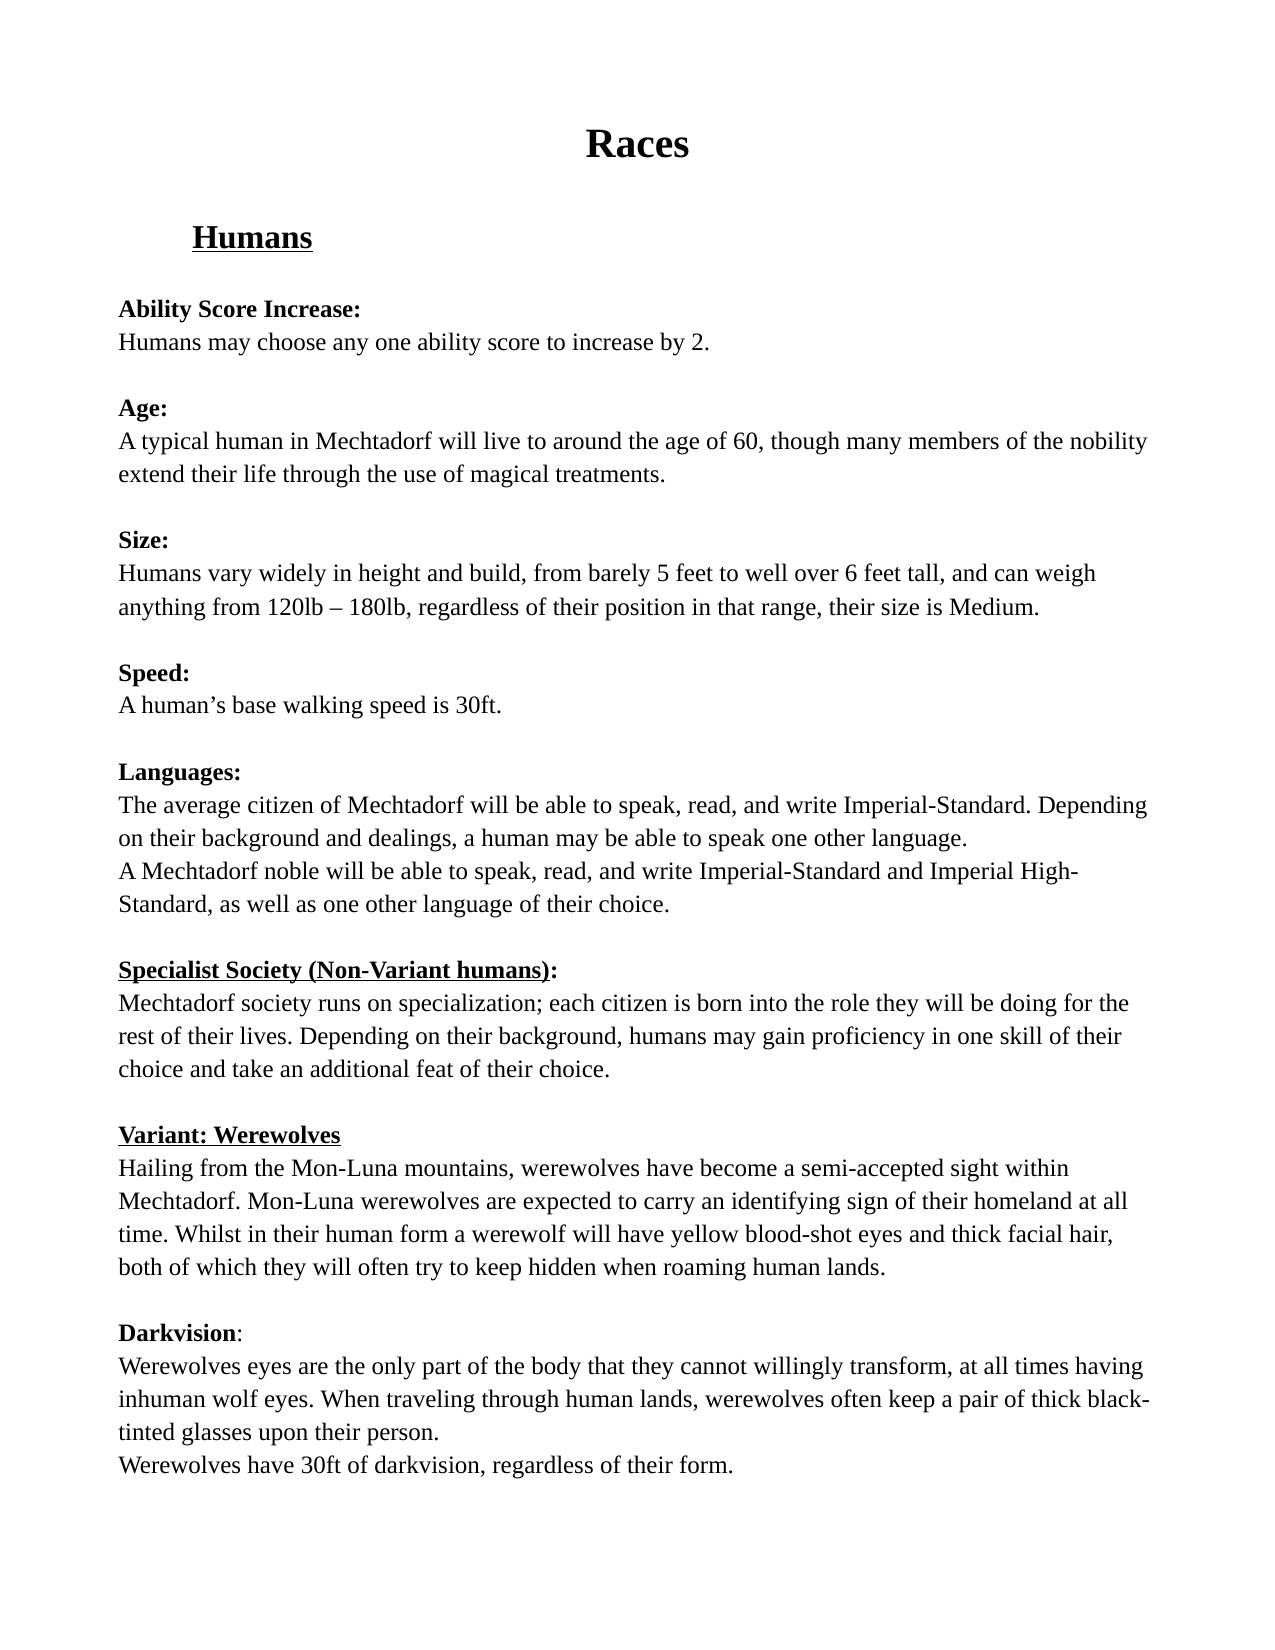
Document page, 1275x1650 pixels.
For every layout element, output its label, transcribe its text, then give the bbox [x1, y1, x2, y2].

text Ability Score Increase: [118, 294, 1157, 323]
text Languages: [118, 757, 1157, 785]
text Races [118, 118, 1157, 166]
text Hailing from the Mon-Luna mountains, werewolves have become a semi-accepted sight within Mechtadorf. Mon-Luna werewolves are expected to carry an identifying sign of their homeland at all time. Whilst in their human form a werewolf will have yellow blood-shot eyes and thick facial hair, both of which they will often try to keep hidden when roaming human lands. [118, 1153, 1157, 1281]
text Humans [118, 217, 1157, 256]
text Werewolves have 30ft of darkvision, regardless of their form. [118, 1450, 1157, 1479]
text Speed: [118, 658, 1157, 686]
text Humans may choose any one ability score to increase by 2. [118, 327, 1157, 356]
text Specialist Society (Non-Variant humans): [118, 955, 1157, 983]
text A typical human in Mechtadorf will live to around the age of 60, though many members of the nobility extend their life through the use of magical treatments. [118, 426, 1157, 488]
text Variant: Werewolves [118, 1120, 1157, 1149]
text Mechtadorf society runs on specialization; each citizen is born into the role they will be doing for the rest of their lives. Depending on their background, humans may gain proficiency in one skill of their choice and take an additional feat of their choice. [118, 988, 1157, 1083]
text A Mechtadorf noble will be able to speak, read, and write Imperial-Standard and Imperial High-Standard, as well as one other language of their choice. [118, 856, 1157, 917]
text Humans vary widely in height and build, from barely 5 feet to well over 6 feet tall, and can weigh anything from 120lb – 180lb, regardless of their position in that range, their size is Medium. [118, 558, 1157, 620]
text Werewolves eyes are the only part of the body that they cannot willingly transform, at all times having inhuman wolf eyes. When traveling through human lands, werewolves often keep a pair of thick black-tinted glasses upon their person. [118, 1351, 1157, 1446]
text Darkvision: [118, 1318, 1157, 1347]
text Age: [118, 393, 1157, 422]
text A human’s base walking speed is 30ft. [118, 691, 1157, 719]
text The average citizen of Mechtadorf will be able to speak, read, and write Imperial-Standard. Depending on their background and dealings, a human may be able to speak one other language. [118, 790, 1157, 851]
text Size: [118, 526, 1157, 554]
